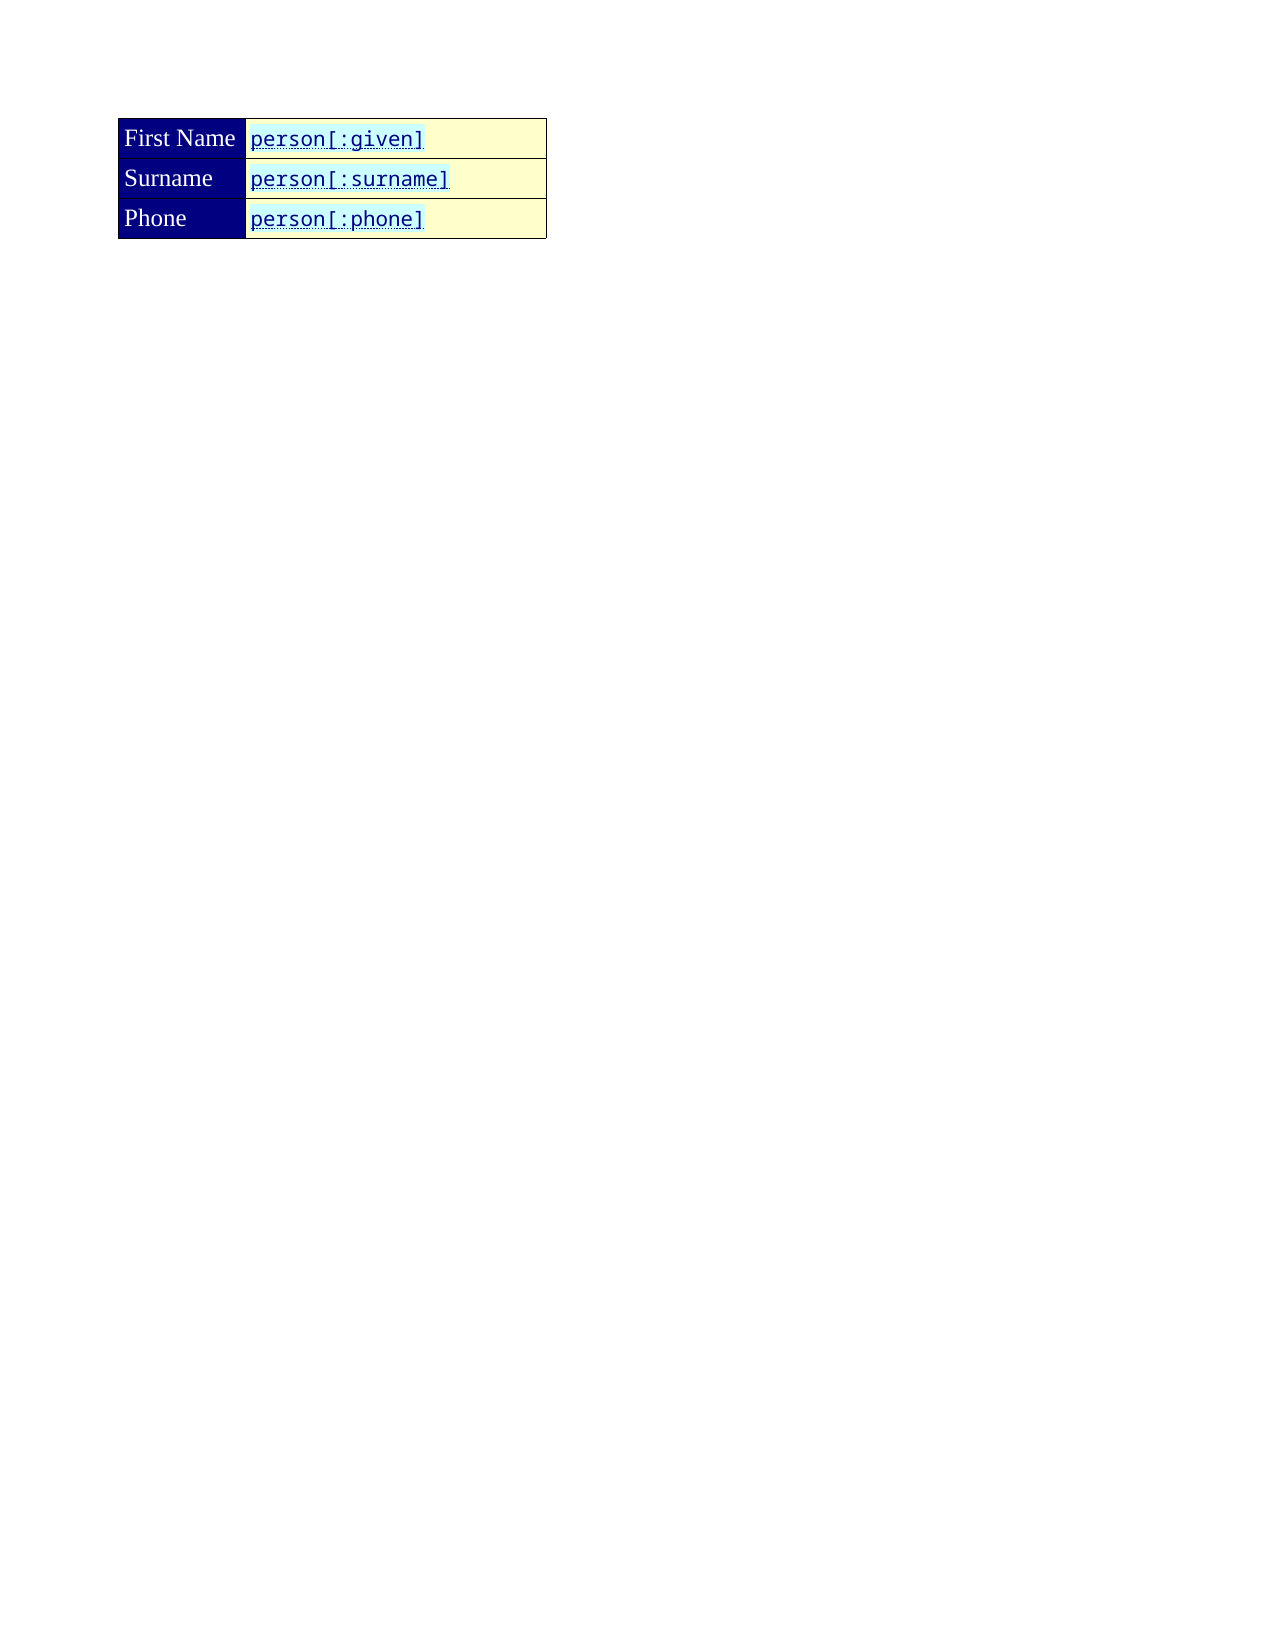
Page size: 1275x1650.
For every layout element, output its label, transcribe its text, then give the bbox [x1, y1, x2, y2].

table_cell Phone [119, 199, 245, 238]
table_header person[:given] [246, 119, 546, 158]
table_header First Name [119, 119, 245, 158]
table_cell person[:surname] [246, 159, 546, 198]
table_cell Surname [119, 159, 245, 198]
table_cell person[:phone] [246, 199, 546, 238]
